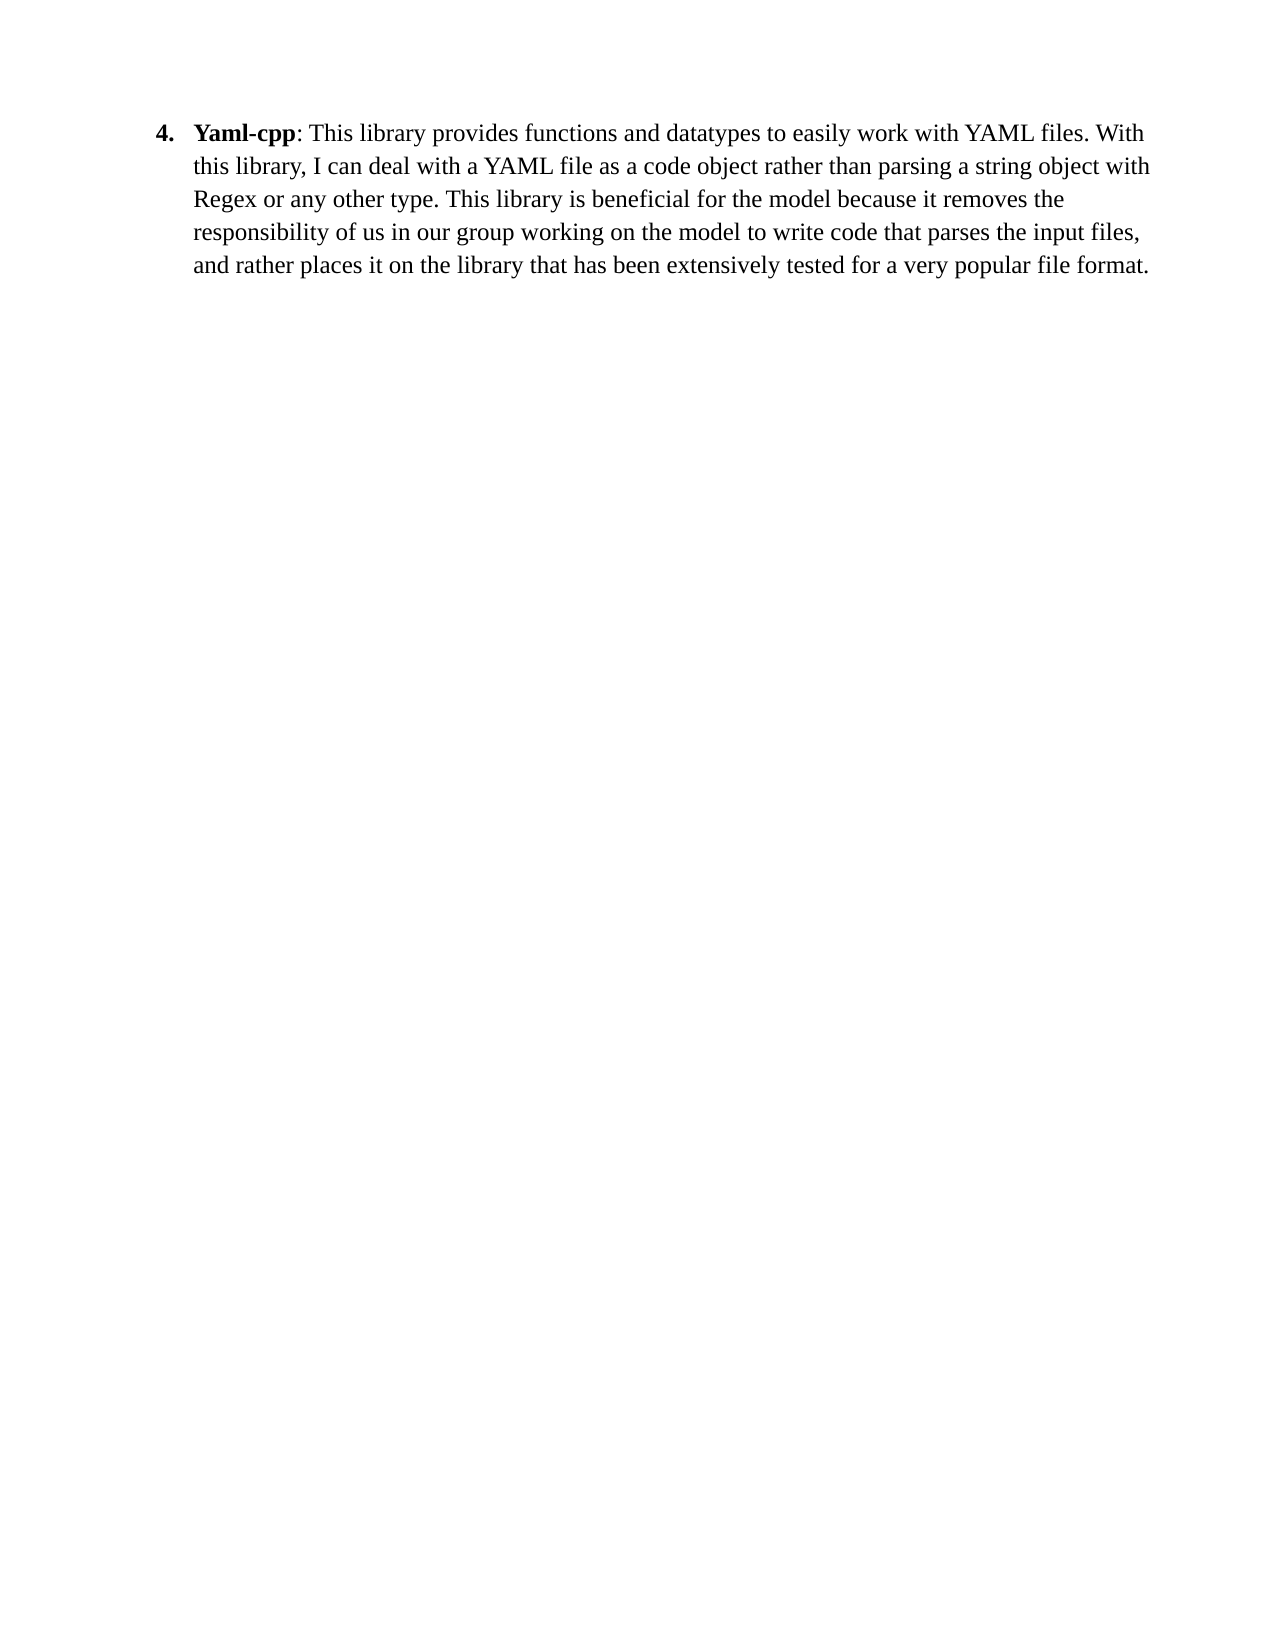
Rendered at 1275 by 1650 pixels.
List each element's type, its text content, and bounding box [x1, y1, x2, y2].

list Yaml-cpp: This library provides functions and datatypes to easily work with YAML files. With this library, I can deal with a YAML file as a code object rather than parsing a string object with Regex or any other type. This library is beneficial for the model because it removes the responsibility of us in our group working on the model to write code that parses the input files, and rather places it on the library that has been extensively tested for a very popular file format. [156, 118, 1157, 279]
